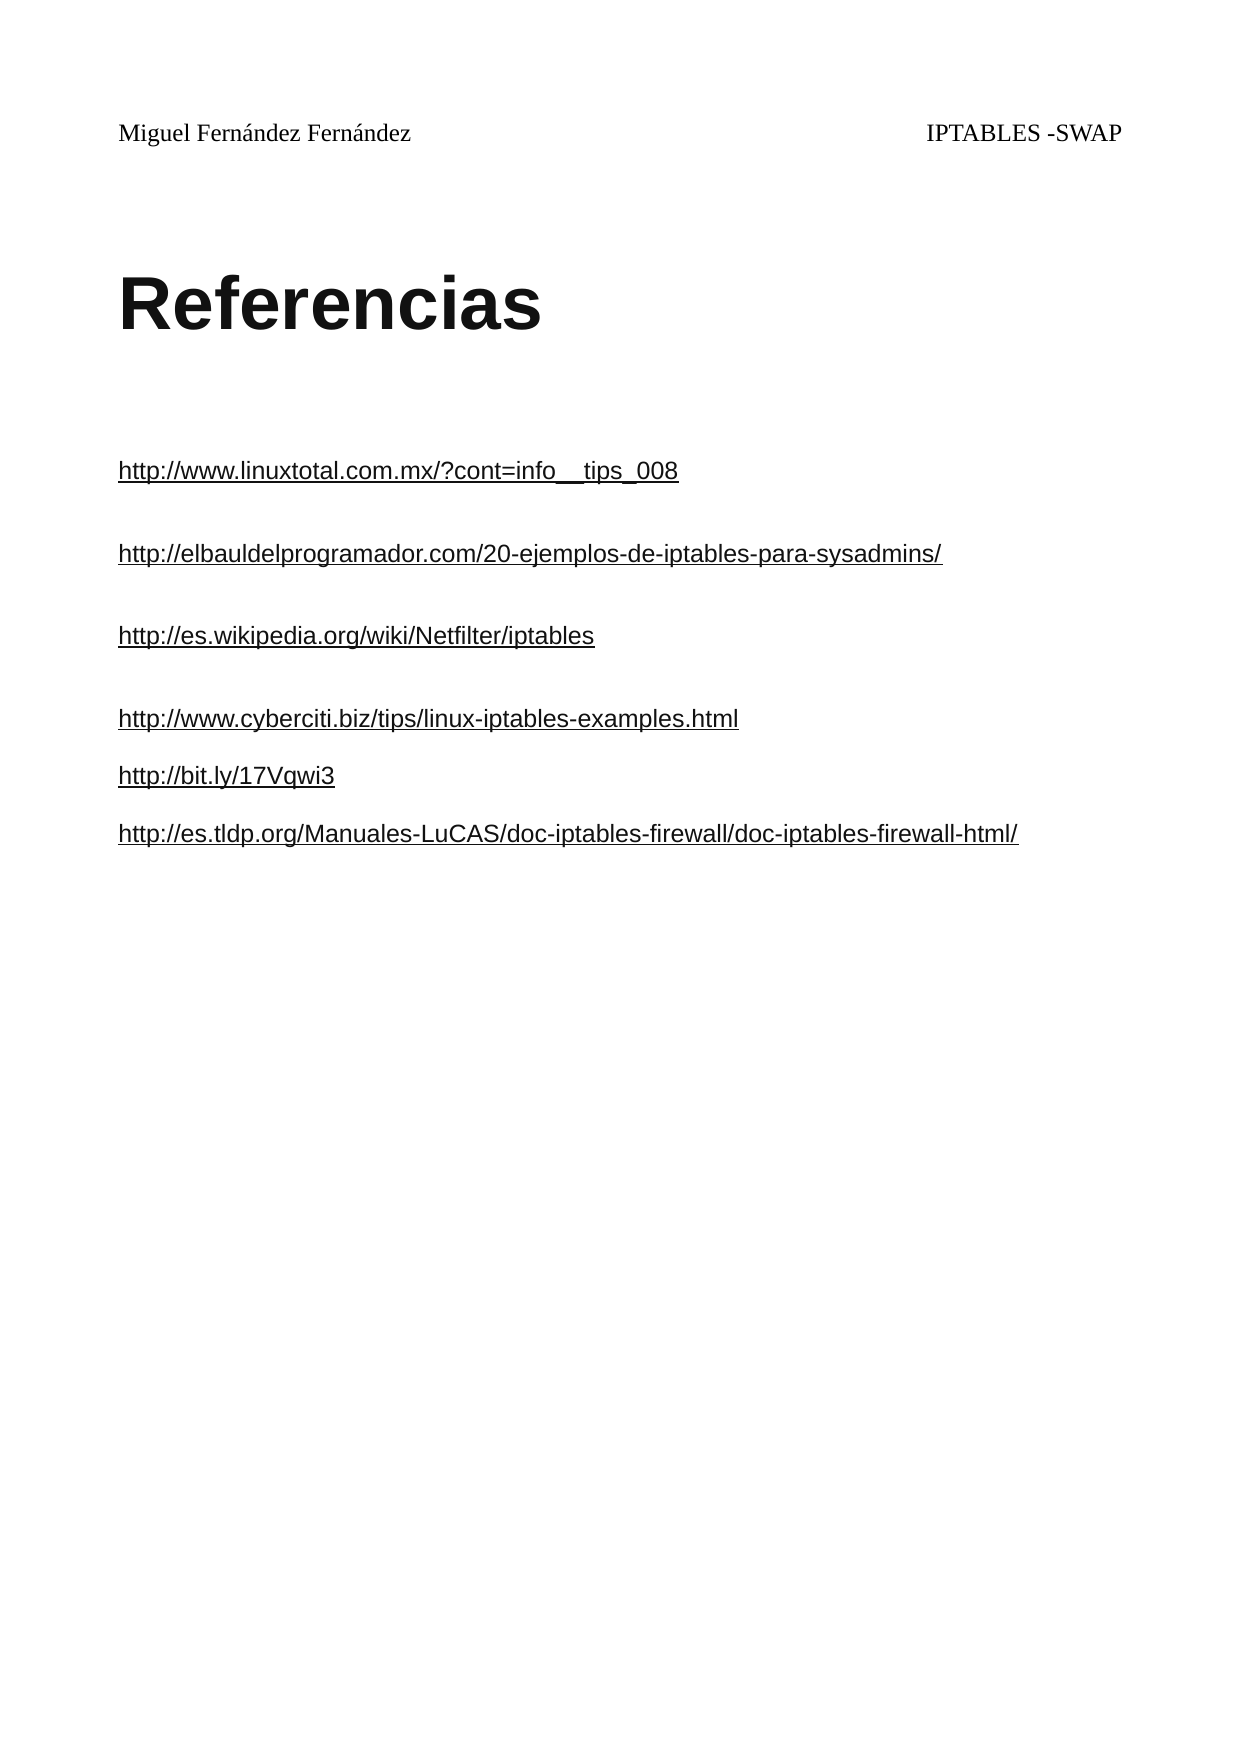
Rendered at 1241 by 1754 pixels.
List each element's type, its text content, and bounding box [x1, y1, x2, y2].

text http://www.cyberciti.biz/tips/linux-iptables-examples.html [118, 704, 1122, 733]
text http://bit.ly/17Vqwi3 [118, 761, 1122, 790]
text http://www.linuxtotal.com.mx/?cont=info__tips_008 [118, 456, 1122, 485]
text http://es.wikipedia.org/wiki/Netfilter/iptables [118, 621, 1122, 650]
text http://es.tldp.org/Manuales-LuCAS/doc-iptables-firewall/doc-iptables-firewall-html/ [118, 819, 1122, 848]
text http://elbauldelprogramador.com/20-ejemplos-de-iptables-para-sysadmins/ [118, 539, 1122, 568]
text Referencias [118, 259, 1122, 345]
